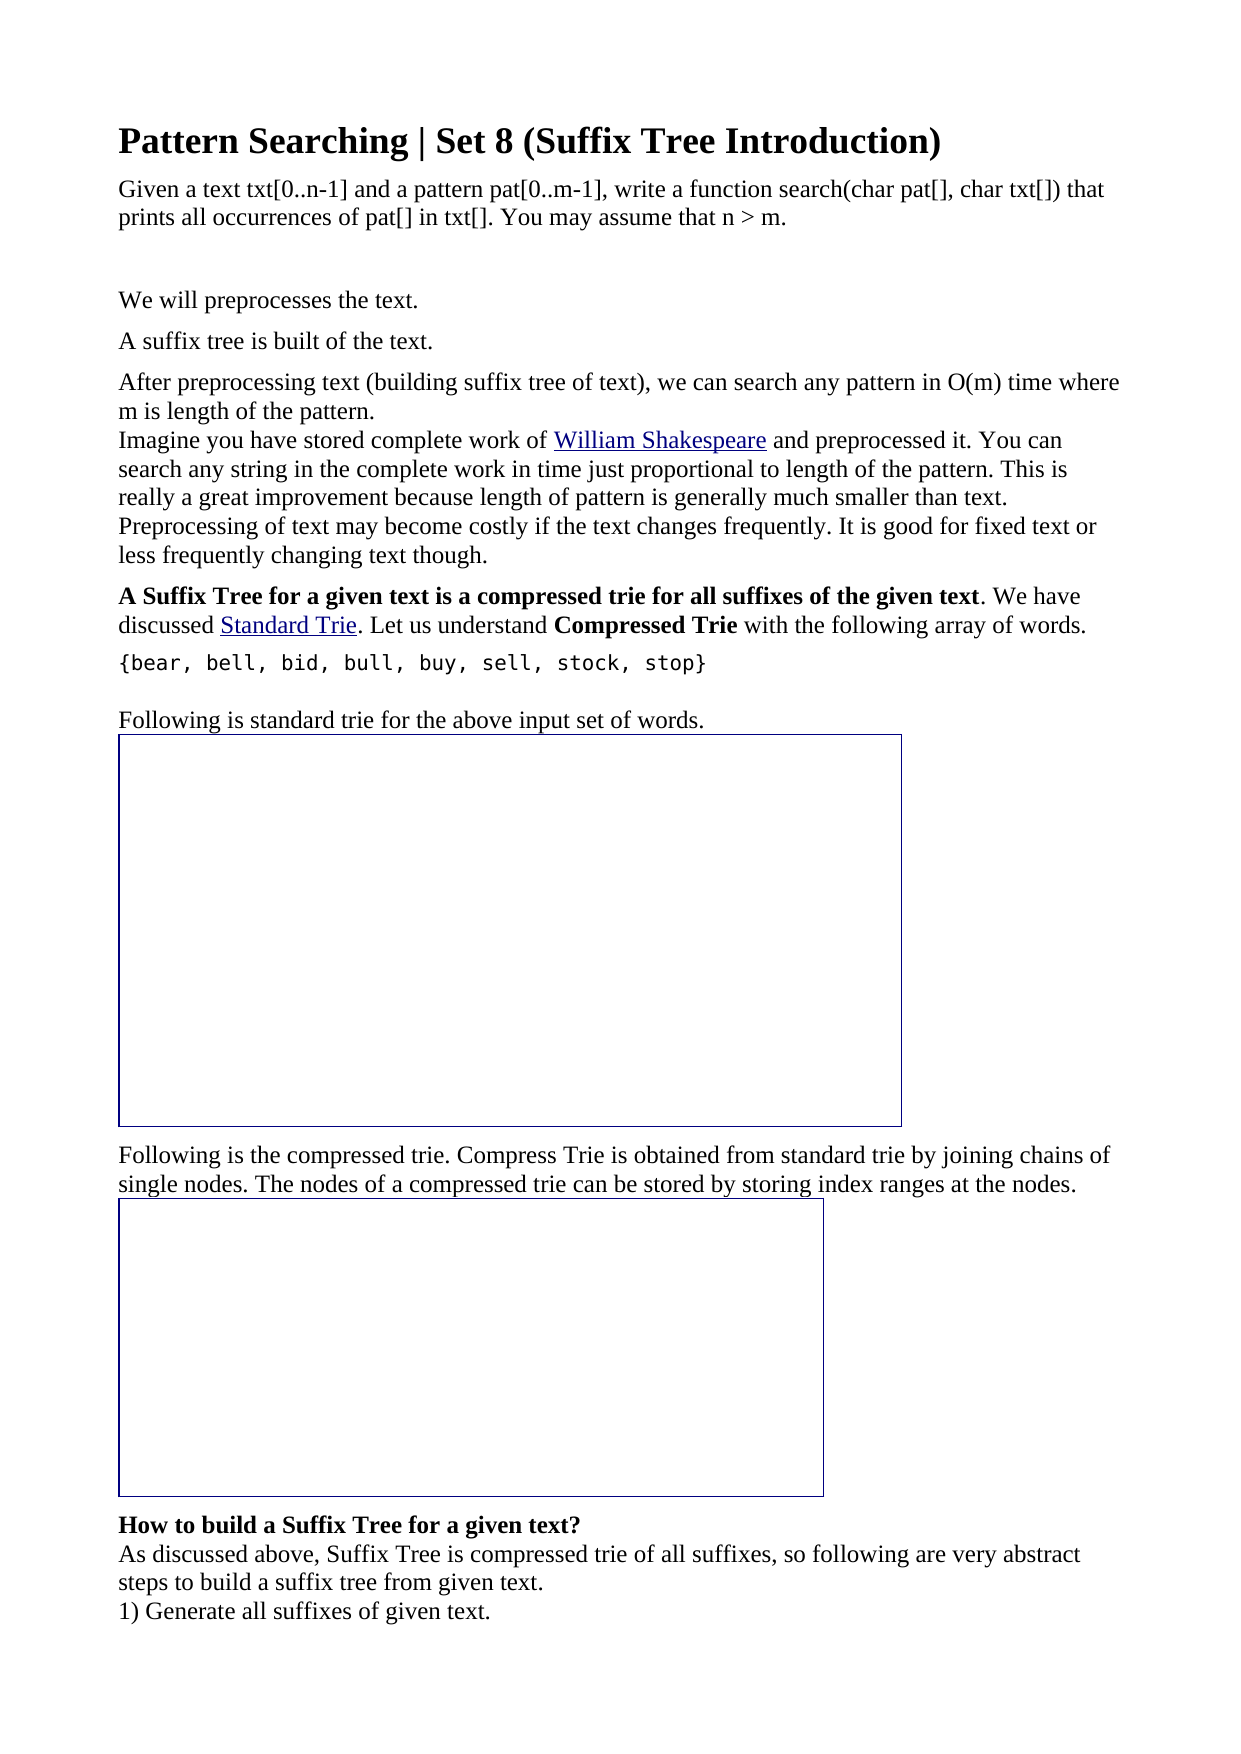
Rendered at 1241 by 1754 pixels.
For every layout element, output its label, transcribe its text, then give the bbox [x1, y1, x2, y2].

text How to build a Suffix Tree for a given text? As discussed above, Suffix Tree is compressed trie of all suffixes, so following are very abstract steps to build a suffix tree from given text. 1) Generate all suffixes of given text. [118, 1510, 1122, 1625]
text Following is standard trie for the above input set of words. [118, 705, 1122, 1127]
subtitle Pattern Searching | Set 8 (Suffix Tree Introduction) [118, 118, 1122, 161]
text Following is the compressed trie. Compress Trie is obtained from standard trie by joining chains of single nodes. The nodes of a compressed trie can be stored by storing index ranges at the nodes. [118, 1140, 1122, 1497]
text A Suffix Tree for a given text is a compressed trie for all suffixes of the given text. We have discussed Standard Trie. Let us understand Compressed Trie with the following array of words. [118, 581, 1122, 639]
text A suffix tree is built of the text. [118, 326, 1122, 355]
text {bear, bell, bid, bull, buy, sell, stock, stop} [118, 651, 1122, 676]
text Given a text txt[0..n-1] and a pattern pat[0..m-1], write a function search(char pat[], char txt[]) that prints all occurrences of pat[] in txt[]. You may assume that n > m. [118, 174, 1122, 231]
text We will preprocesses the text. [118, 285, 1122, 314]
text After preprocessing text (building suffix tree of text), we can search any pattern in O(m) time where m is length of the pattern. Imagine you have stored complete work of William Shakespeare and preprocessed it. You can search any string in the complete work in time just proportional to length of the pattern. This is really a great improvement because length of pattern is generally much smaller than text. Preprocessing of text may become costly if the text changes frequently. It is good for fixed text or less frequently changing text though. [118, 367, 1122, 569]
